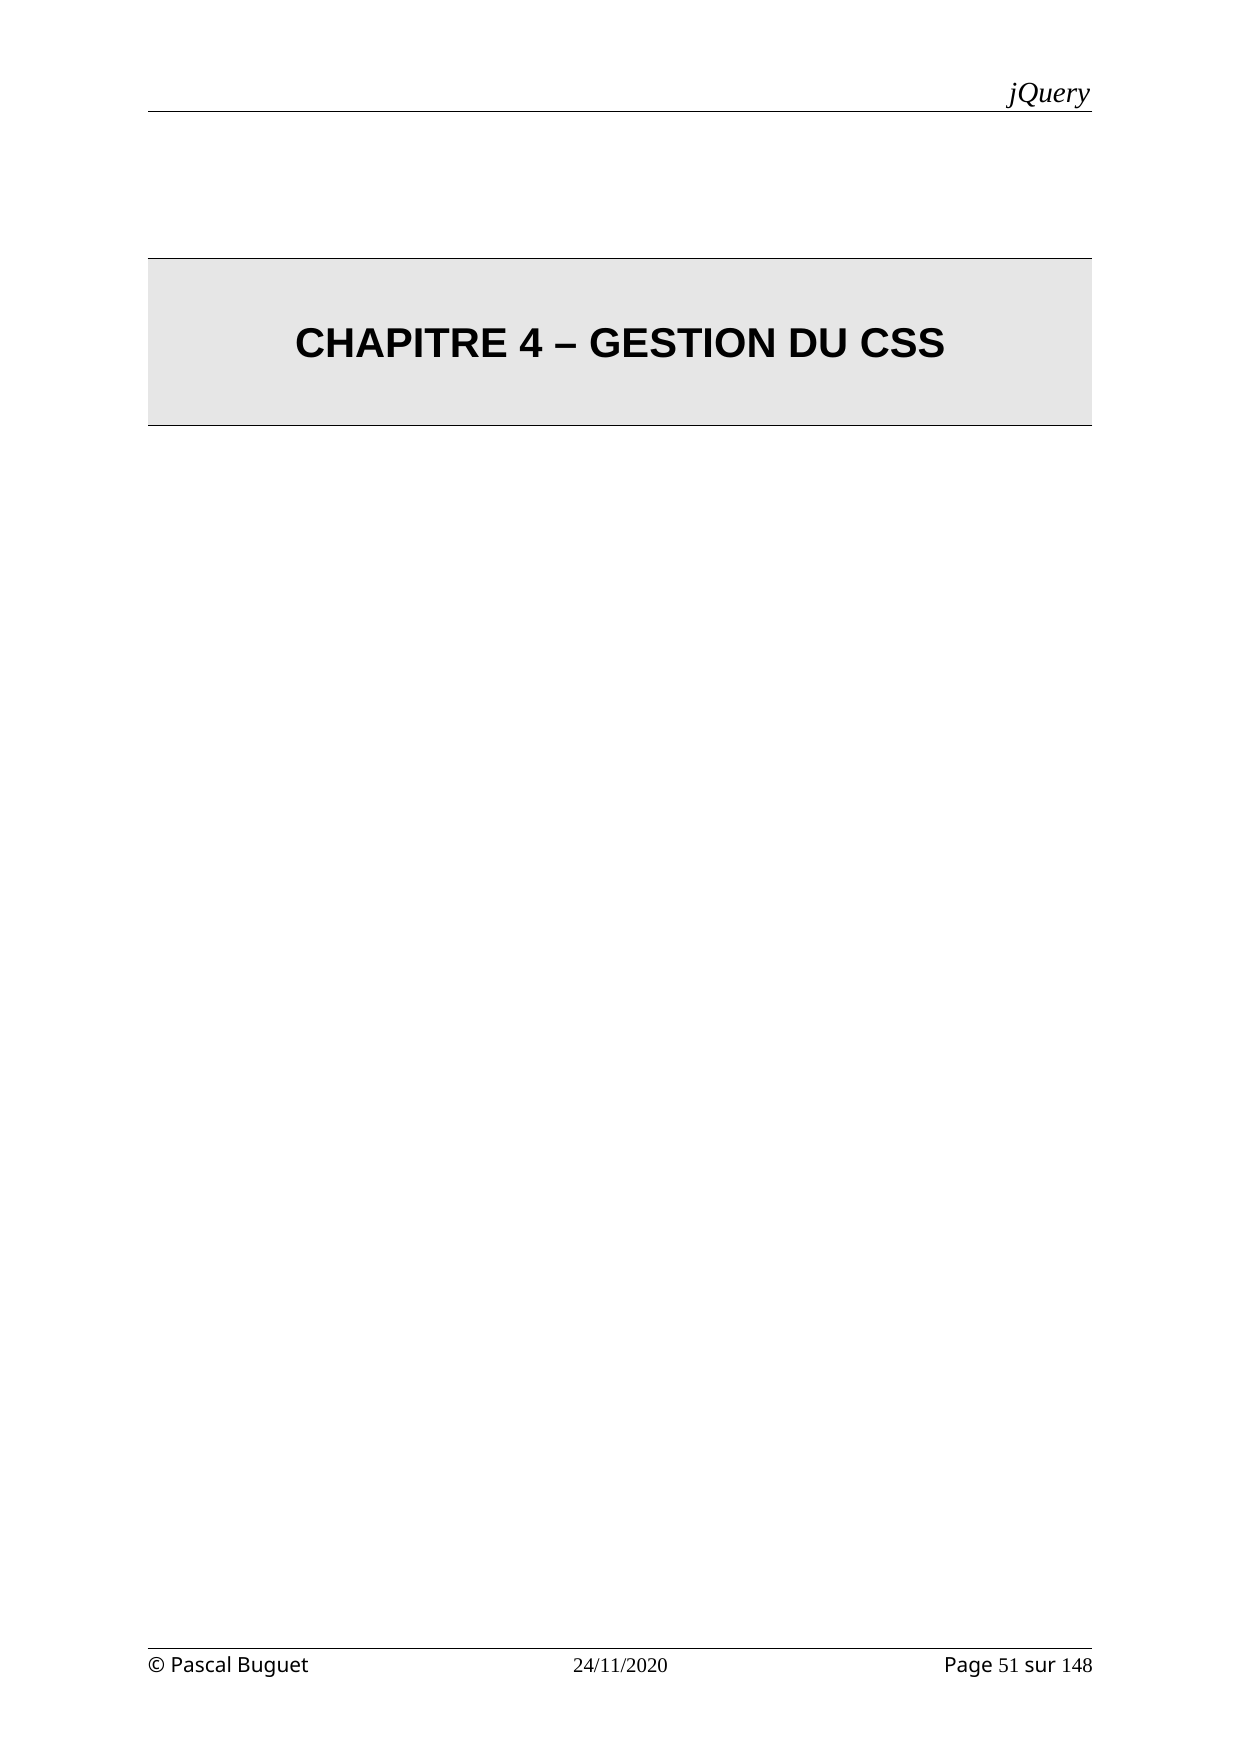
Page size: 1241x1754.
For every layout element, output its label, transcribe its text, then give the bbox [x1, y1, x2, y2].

subtitle – GESTION DU CSS [148, 259, 1092, 425]
